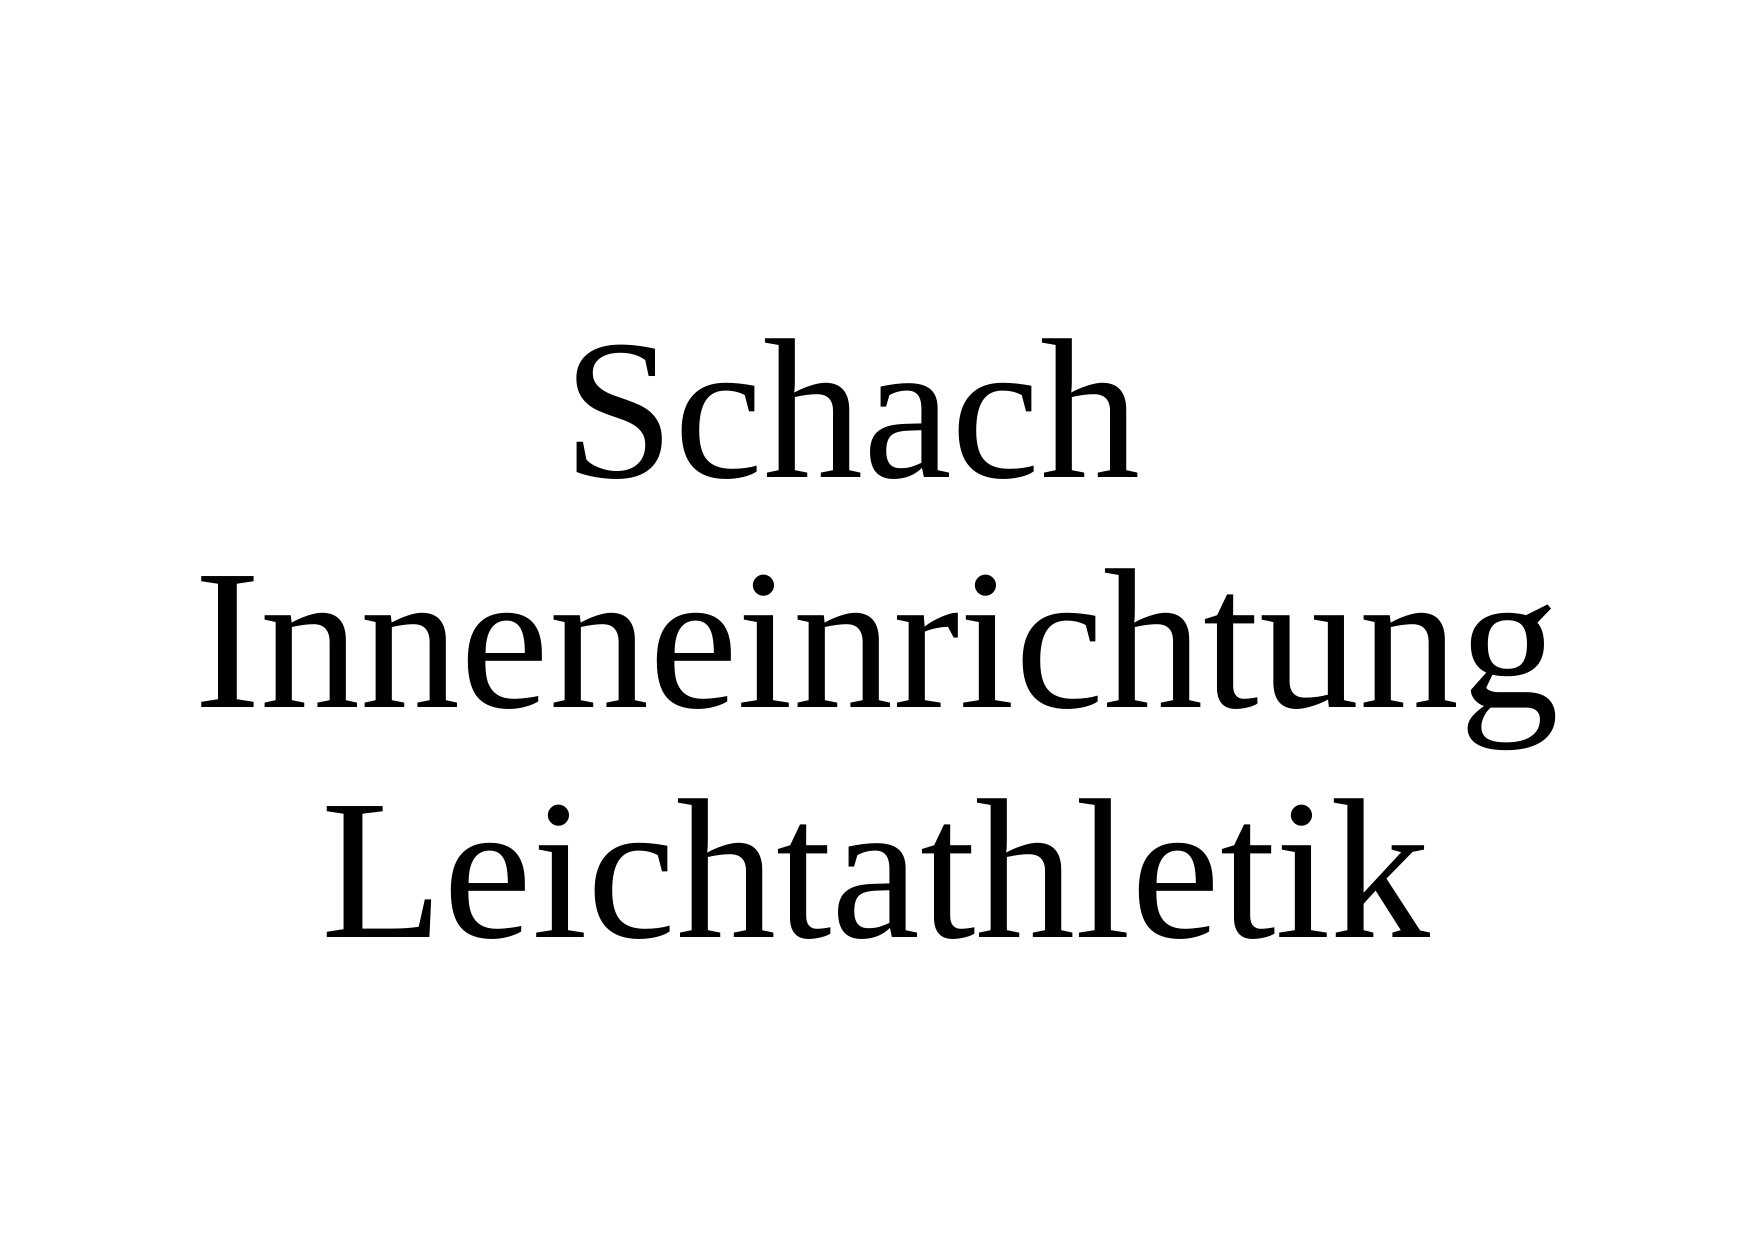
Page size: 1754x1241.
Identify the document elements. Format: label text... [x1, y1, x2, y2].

text Schach [118, 291, 1636, 521]
text Inneneinrichtung [118, 521, 1636, 751]
text Leichtathletik [118, 751, 1636, 981]
